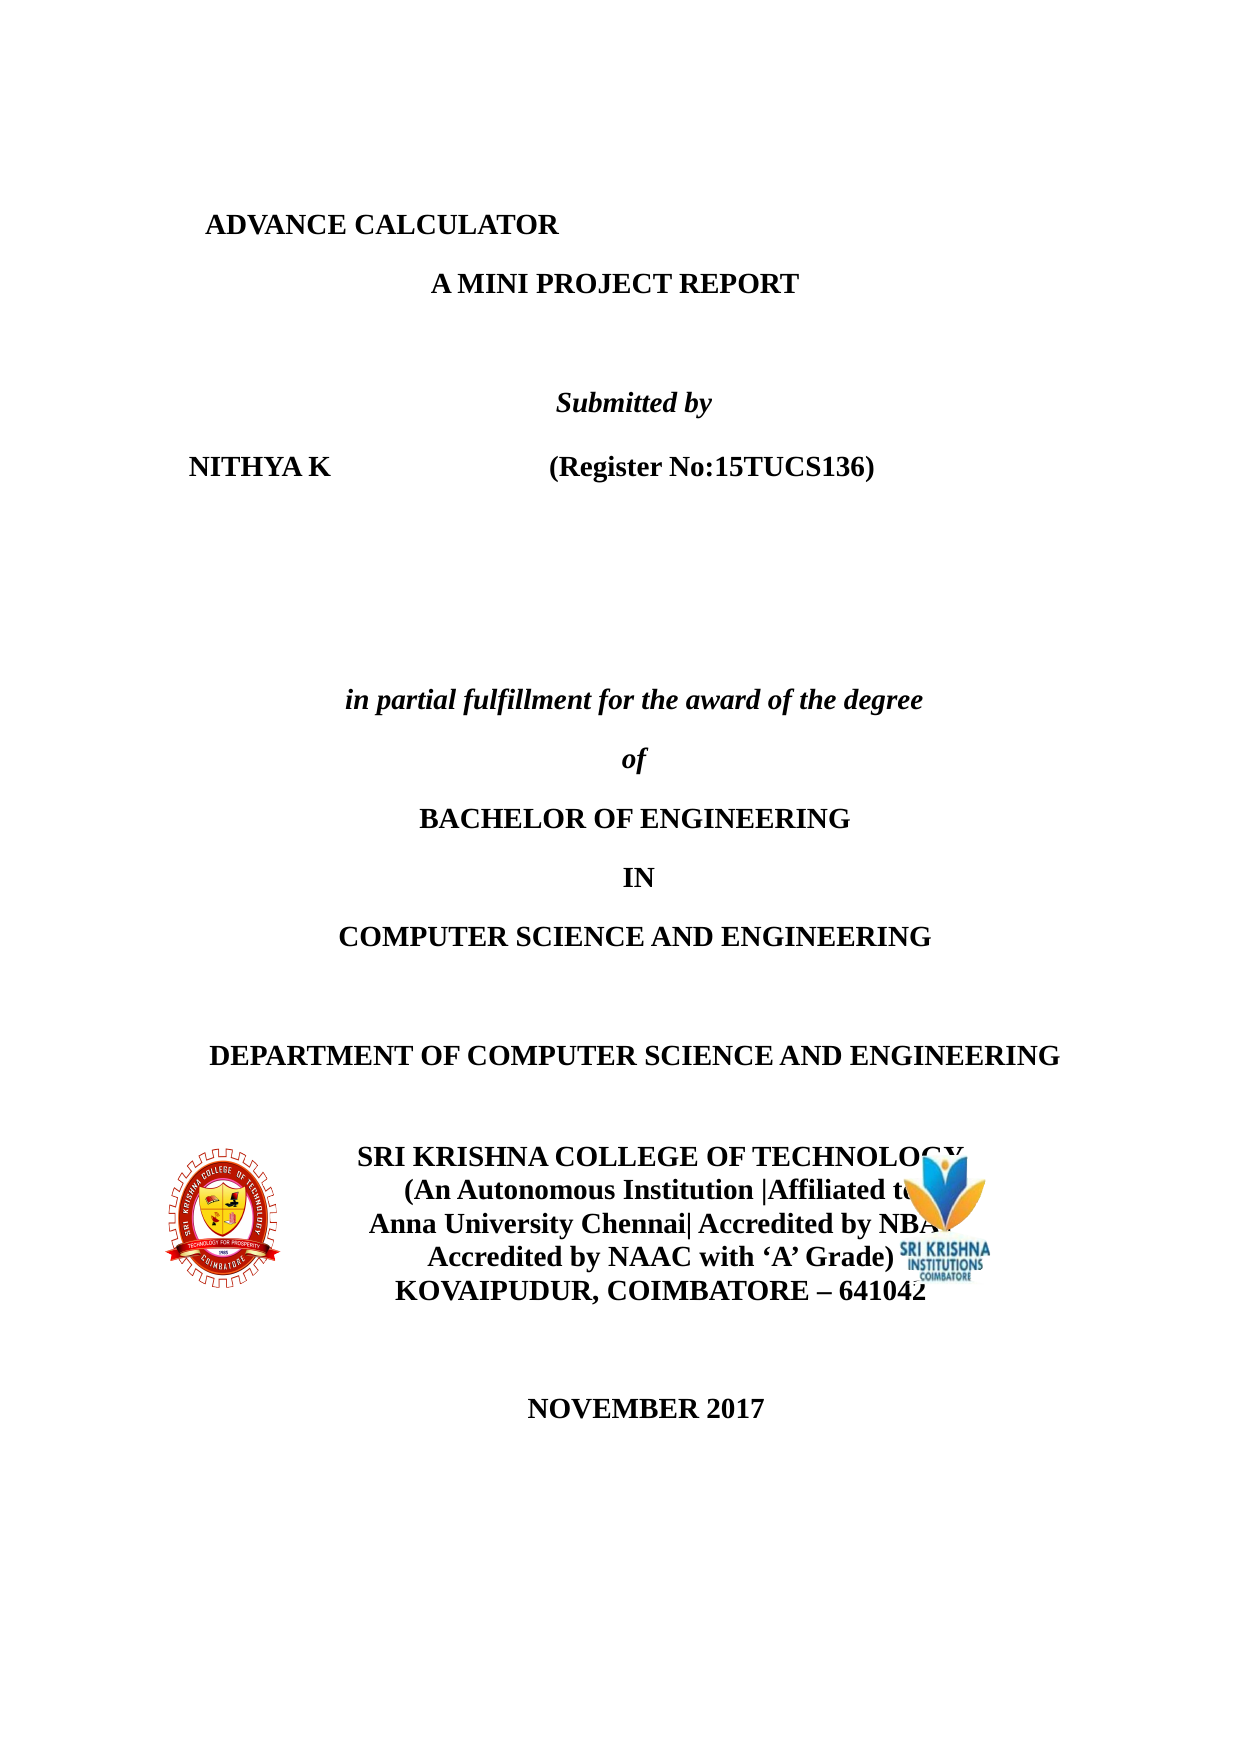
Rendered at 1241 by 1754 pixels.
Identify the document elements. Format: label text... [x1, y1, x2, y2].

text Anna University Chennai| Accredited by NBA | [318, 1206, 934, 1239]
text in partial fulfillment for the award of the degree [177, 682, 1093, 716]
text ADVANCE CALCULATOR [177, 207, 1093, 240]
text COMPUTER SCIENCE AND ENGINEERING [177, 919, 1093, 953]
text Submitted by [177, 385, 1093, 418]
text KOVAIPUDUR, COIMBATORE – 641042 [318, 1273, 989, 1306]
text Accredited by NAAC with ‘A’ Grade) [318, 1239, 919, 1273]
text (An Autonomous Institution |Affiliated to [318, 1172, 921, 1206]
text of [177, 741, 1093, 775]
table_header NITHYA K [178, 446, 531, 502]
text SRI KRISHNA COLLEGE OF TECHNOLOGY [318, 1139, 989, 1172]
text A MINI PROJECT REPORT [118, 266, 1062, 300]
table_header (Register No:15TUCS136) [532, 446, 885, 502]
text BACHELOR OF ENGINEERING [177, 801, 1093, 834]
text Anna University Chennai| Accredited by NBA | [950, 1206, 989, 1239]
text NOVEMBER 2017 [318, 1392, 974, 1425]
text IN [177, 860, 1093, 894]
text DECEMBER 2015 [990, 1204, 1093, 1237]
text DEPARTMENT OF COMPUTER SCIENCE AND ENGINEERING [177, 1038, 1093, 1072]
